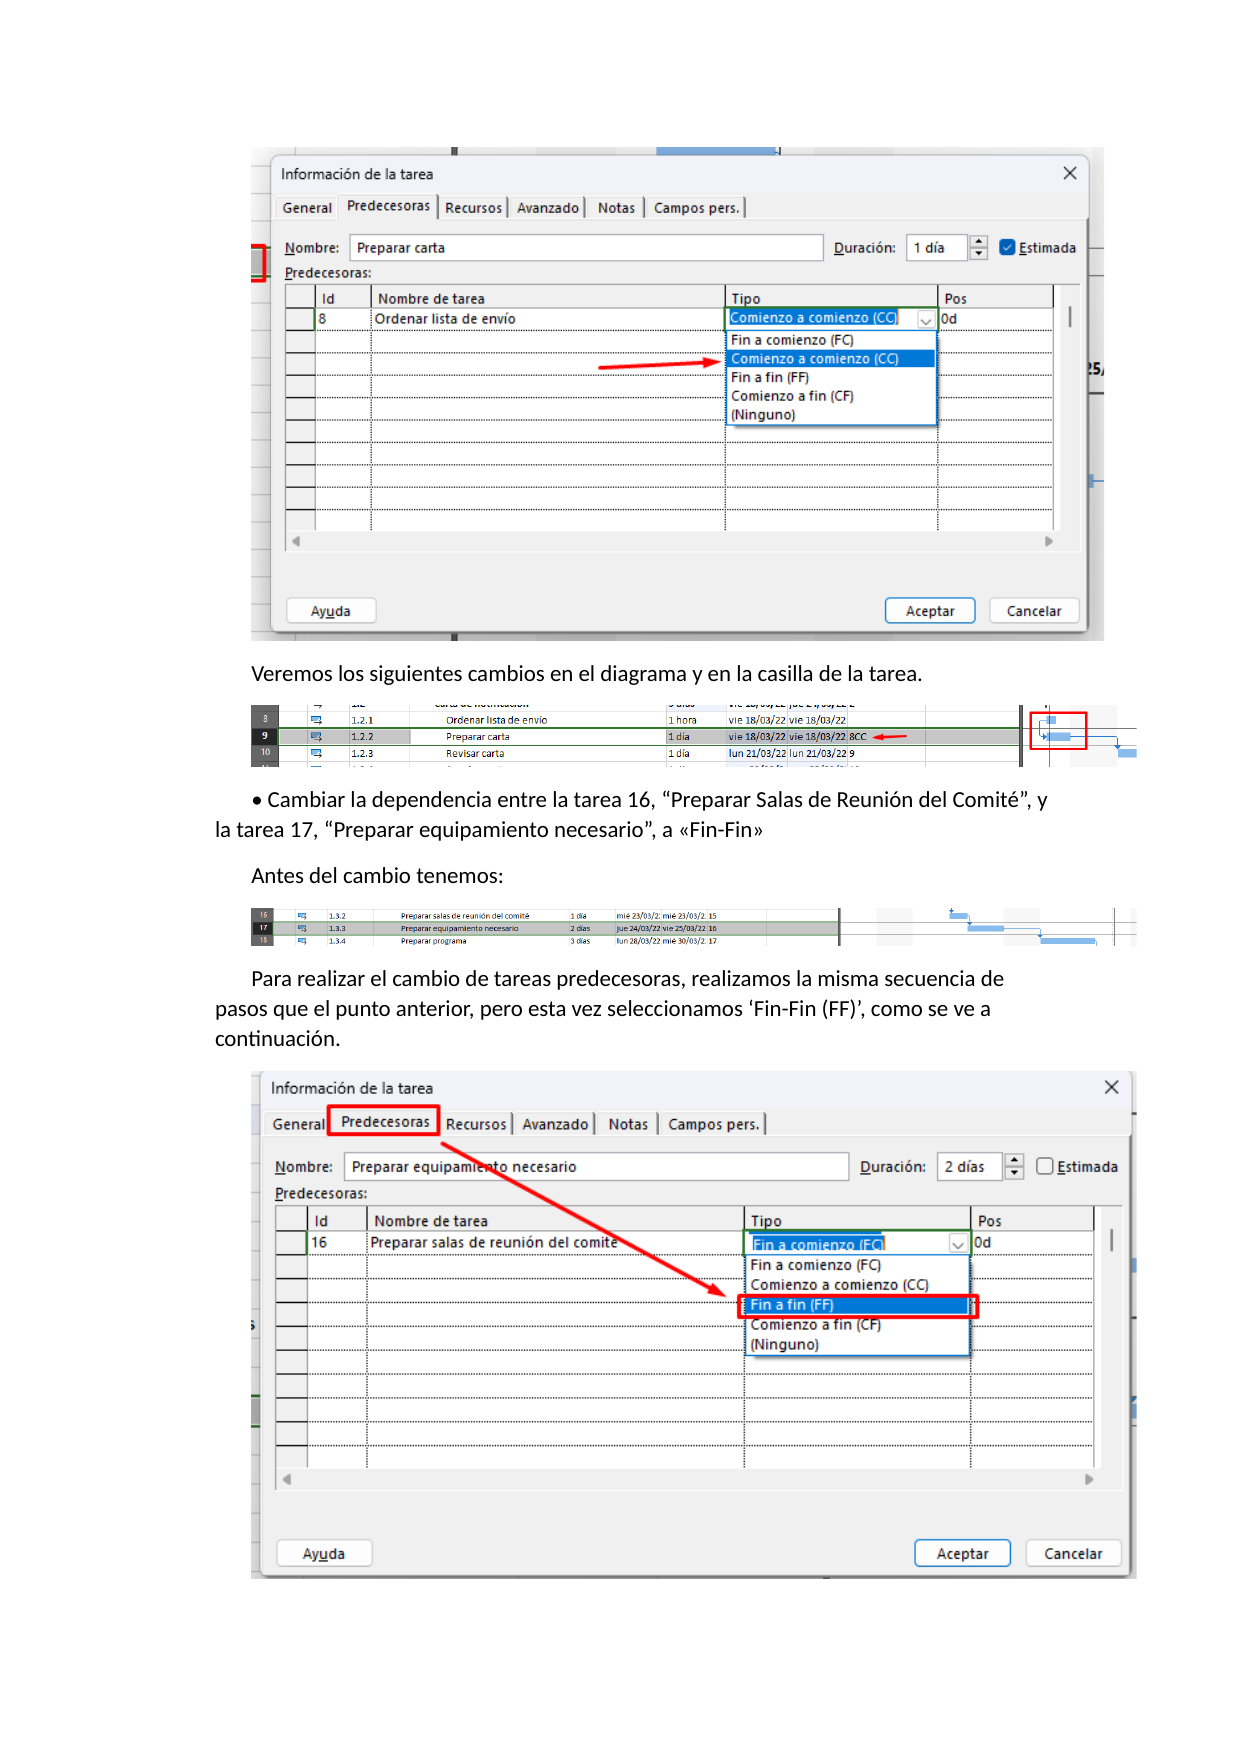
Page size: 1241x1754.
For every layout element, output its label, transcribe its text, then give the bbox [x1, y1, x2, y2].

text Antes del cambio tenemos: [215, 862, 1063, 889]
text Veremos los siguientes cambios en el diagrama y en la casilla de la tarea. [215, 659, 1063, 687]
text • Cambiar la dependencia entre la tarea 16, “Preparar Salas de Reunión del Comité”, y la tarea 17, “Preparar equipamiento necesario”, a «Fin-Fin» [215, 785, 1063, 843]
text Para realizar el cambio de tareas predecesoras, realizamos la misma secuencia de pasos que el punto anterior, pero esta vez seleccionamos ‘Fin-Fin (FF)’, como se ve a continuación. [215, 964, 1063, 1052]
